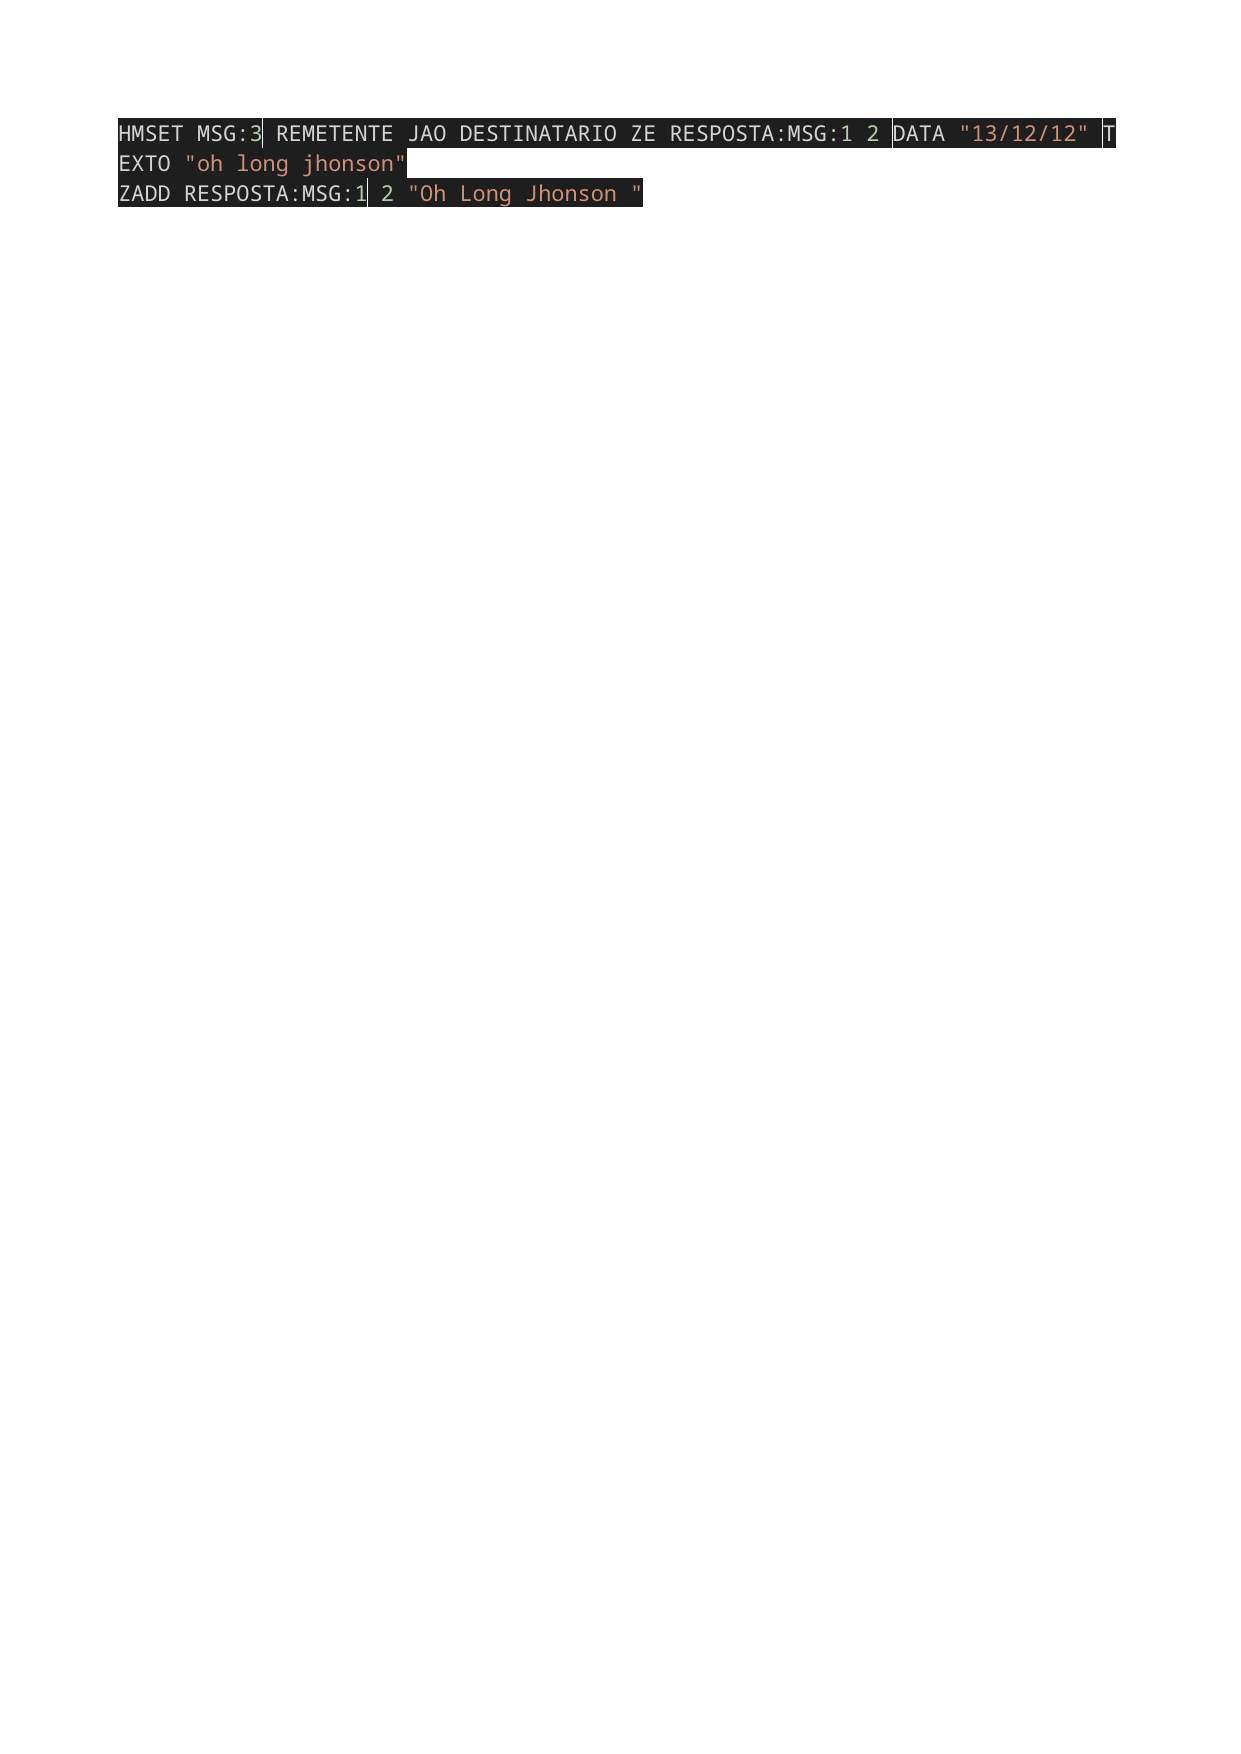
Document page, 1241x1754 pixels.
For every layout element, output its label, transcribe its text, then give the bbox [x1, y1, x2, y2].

text HMSET MSG:3 REMETENTE JAO DESTINATARIO ZE RESPOSTA:MSG:1 2 DATA "13/12/12" TEXTO "oh long jhonson" [118, 118, 1122, 178]
text ZADD RESPOSTA:MSG:1 2 "Oh Long Jhonson " [118, 178, 1122, 207]
